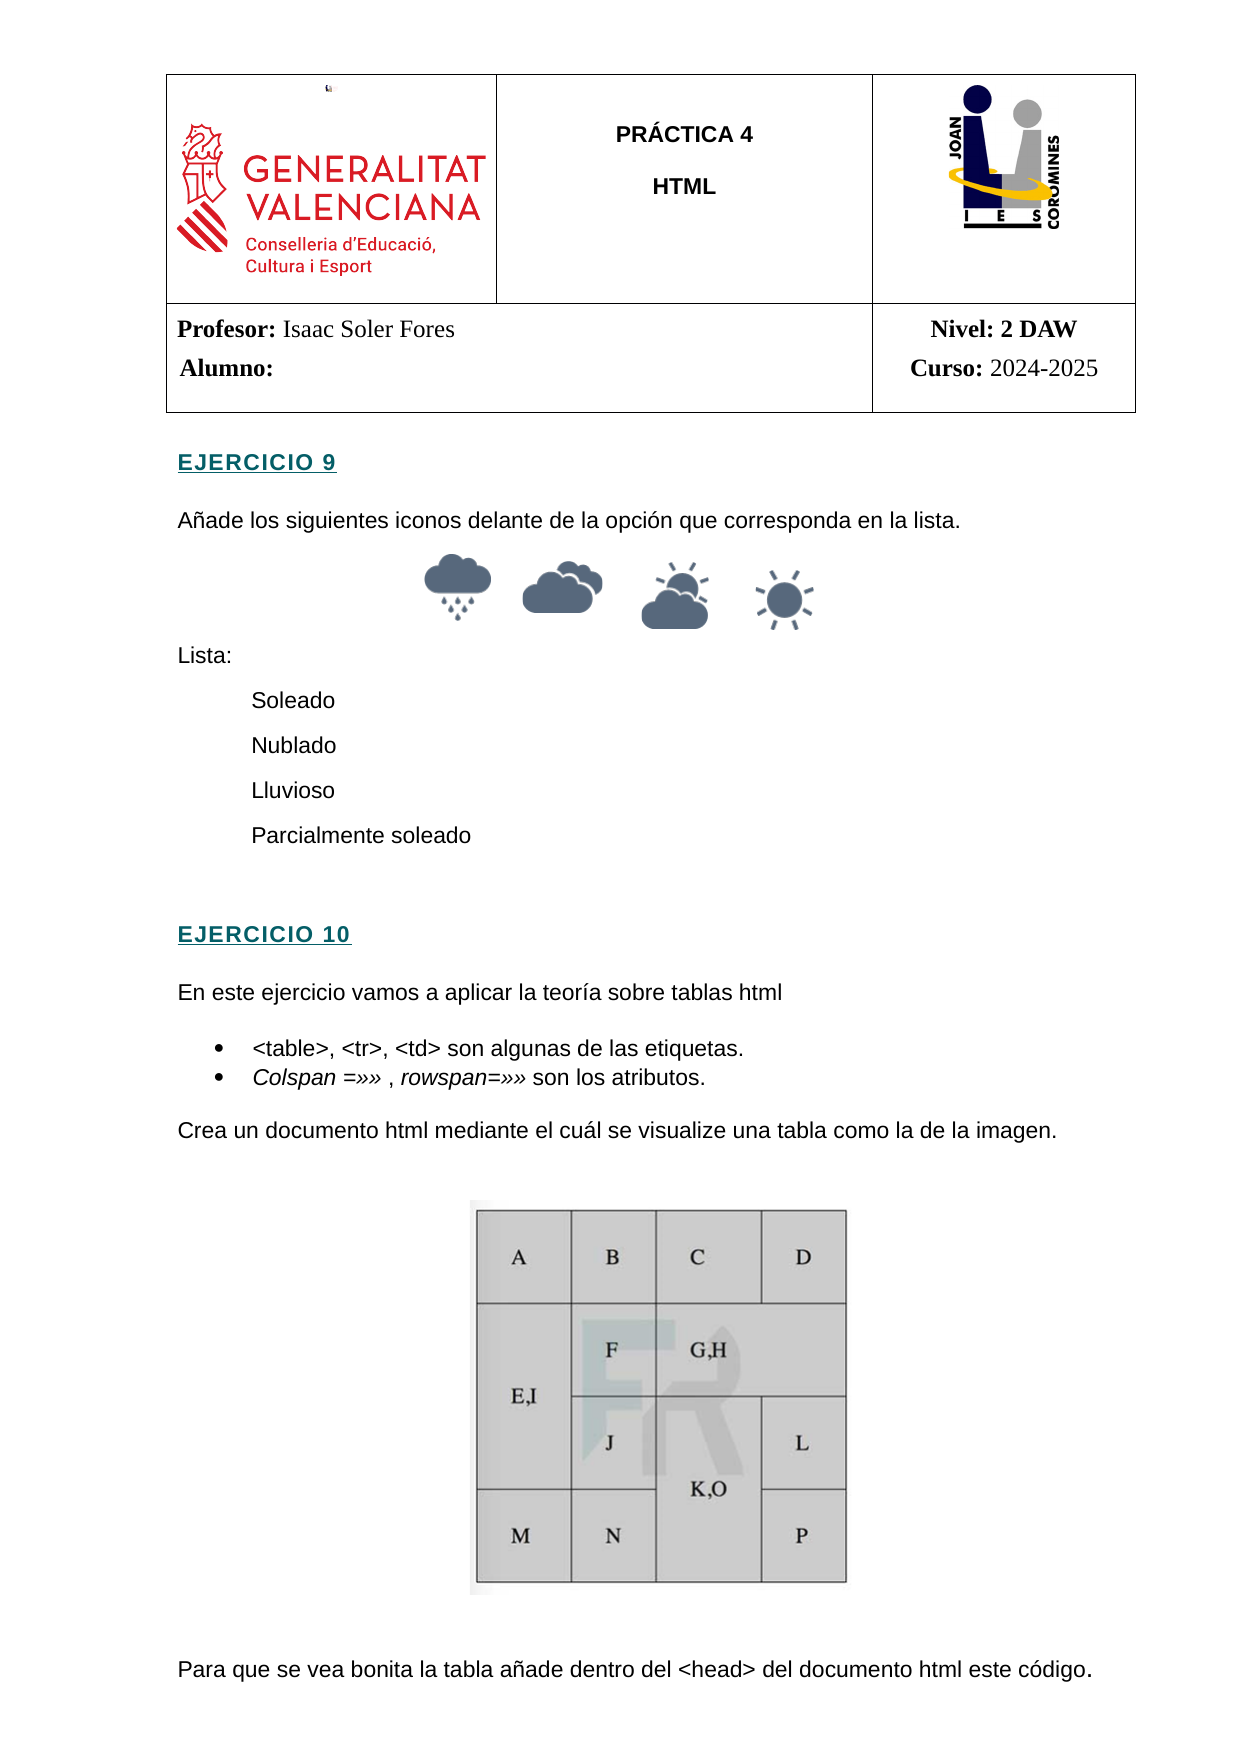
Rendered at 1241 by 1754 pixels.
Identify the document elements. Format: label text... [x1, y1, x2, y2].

text Soleado [177, 687, 1151, 713]
picture [755, 570, 814, 630]
subtitle <table>, <tr>, <td> son algunas de las etiquetas. [215, 1035, 1151, 1062]
text Lluvioso [177, 777, 1151, 804]
list Colspan =»» , rowspan=»» son los atributos. [215, 1063, 1151, 1090]
picture [424, 553, 492, 621]
picture [176, 123, 486, 276]
picture [325, 85, 338, 92]
text Parcialmente soleado [177, 822, 1151, 849]
picture [641, 562, 709, 629]
text En este ejercicio vamos a aplicar la teoría sobre tablas html [177, 978, 1151, 1005]
text Lista: [177, 642, 1151, 668]
subtitle Ejercicio 9 [177, 441, 1151, 476]
text Para que se vea bonita la tabla añade dentro del <head> del documento html este código. [177, 1652, 1151, 1684]
text Crea un documento html mediante el cuál se visualize una tabla como la de la imagen. [177, 1117, 1151, 1143]
picture [522, 561, 603, 613]
text Nublado [177, 732, 1151, 759]
subtitle Ejercicio 10 [177, 913, 1151, 947]
picture [469, 1200, 859, 1595]
picture [948, 85, 1059, 229]
text Añade los siguientes iconos delante de la opción que corresponda en la lista. [177, 507, 1151, 533]
